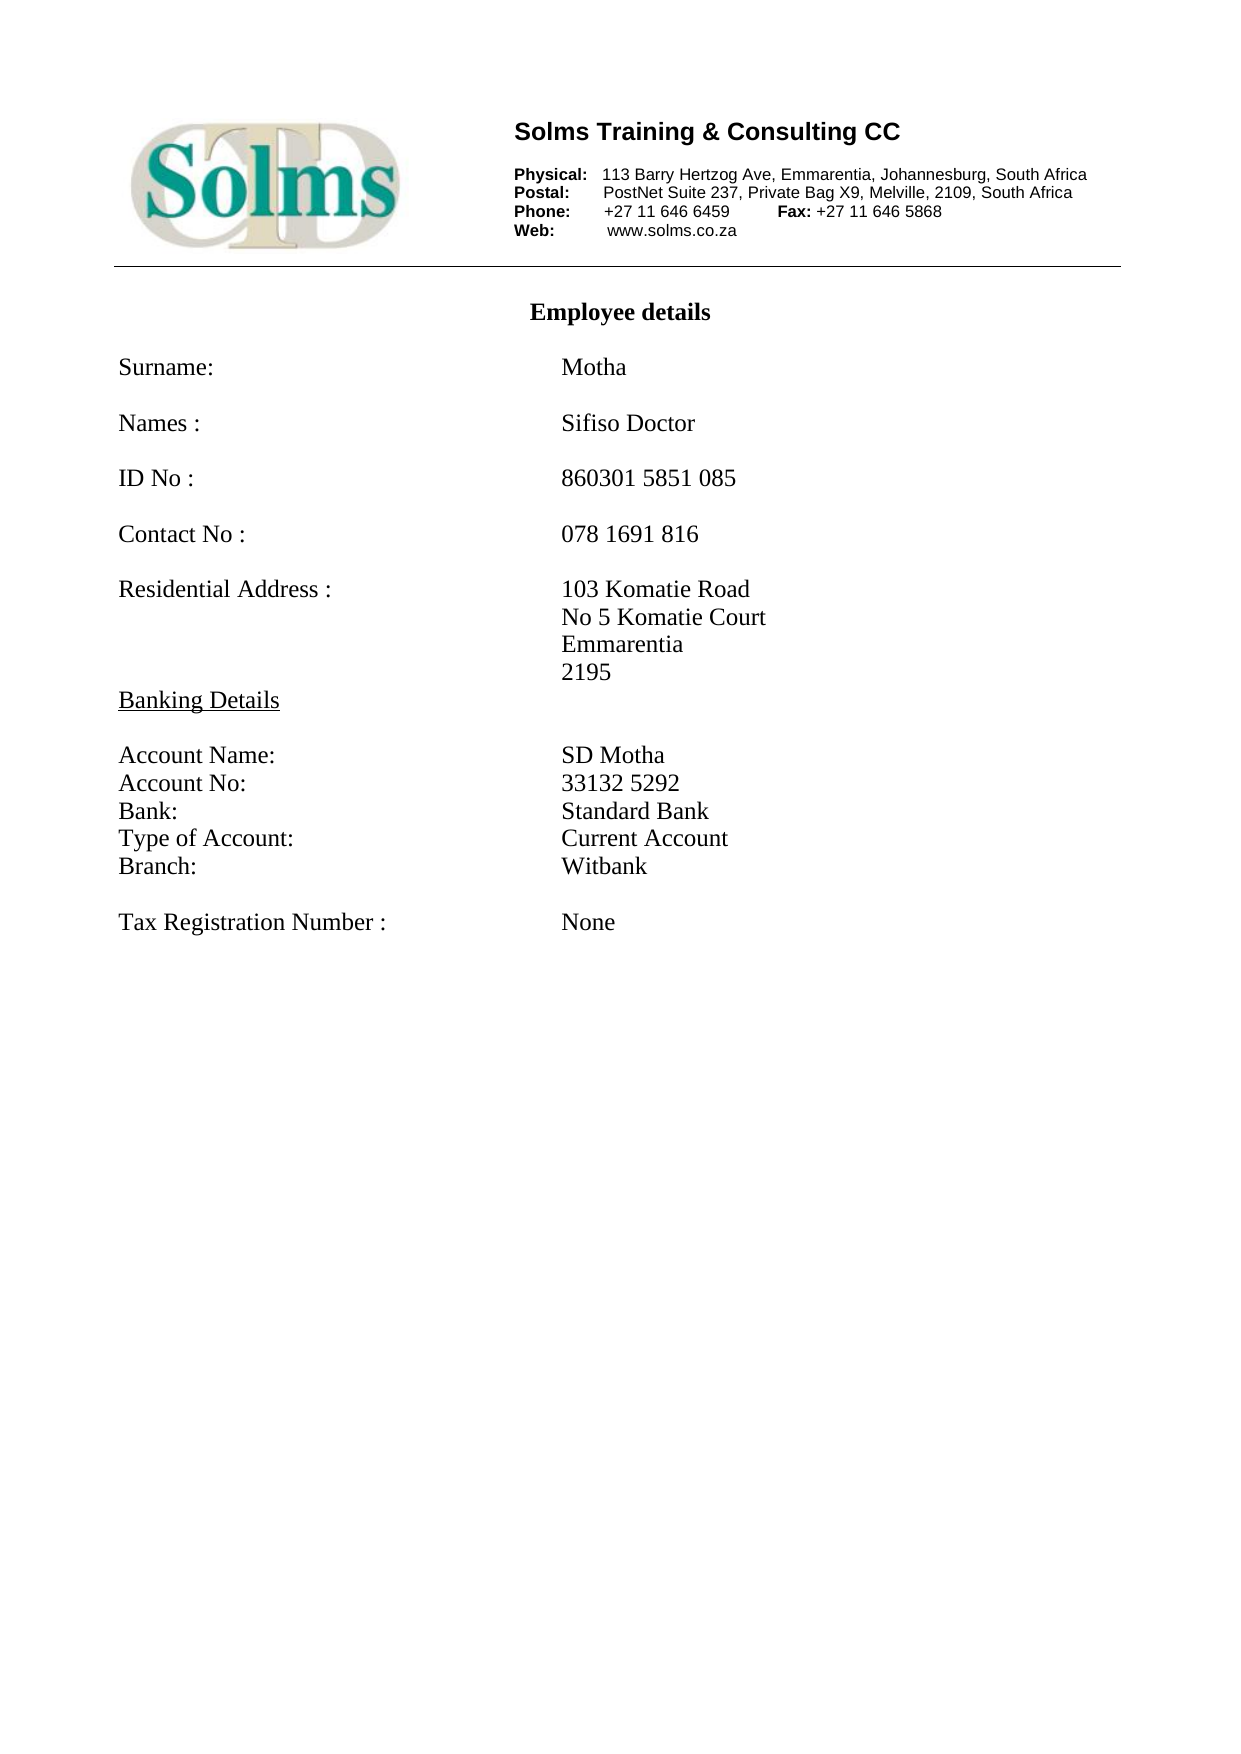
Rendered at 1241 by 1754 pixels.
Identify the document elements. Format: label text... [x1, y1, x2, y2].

text Banking Details [118, 686, 1122, 714]
text No 5 Komatie Court [118, 603, 1122, 631]
text Branch: Witbank [118, 852, 1122, 880]
text Contact No : 078 1691 816 [118, 520, 1122, 547]
text Names : Sifiso Doctor [118, 409, 1122, 437]
text Residential Address : 103 Komatie Road [118, 575, 1122, 603]
text Account Name: SD Motha [118, 741, 1122, 769]
text Employee details [118, 298, 1122, 326]
text Surname: Motha [118, 353, 1122, 381]
text Type of Account: Current Account [118, 824, 1122, 852]
text Account No: 33132 5292 [118, 769, 1122, 797]
text ID No : 860301 5851 085 [118, 464, 1122, 492]
text 2195 [118, 658, 1122, 686]
text Emmarentia [118, 631, 1122, 658]
picture [121, 118, 410, 254]
text Bank: Standard Bank [118, 797, 1122, 824]
text Tax Registration Number : None [118, 908, 1122, 935]
